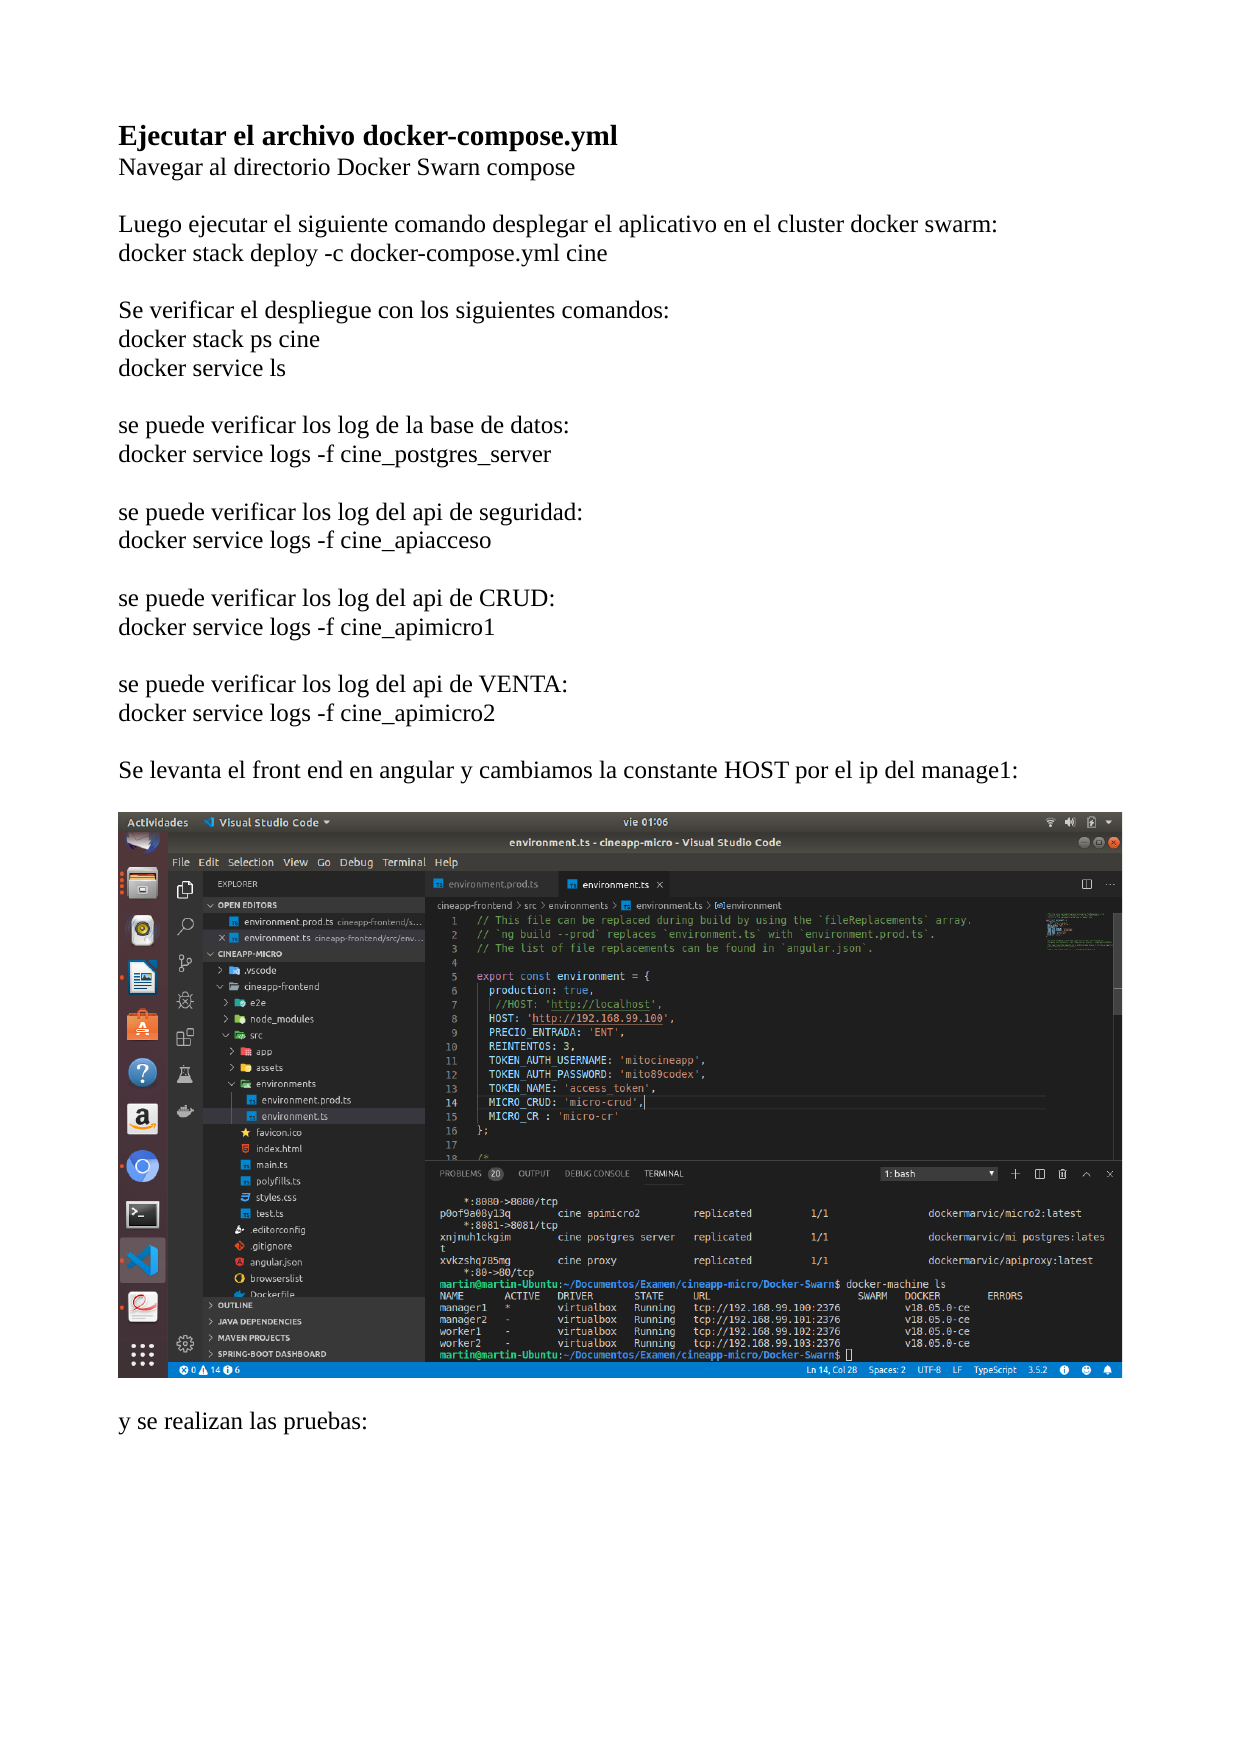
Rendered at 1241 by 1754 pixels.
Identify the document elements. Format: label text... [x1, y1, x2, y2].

text Navegar al directorio Docker Swarn compose [118, 152, 1122, 180]
text se puede verificar los log del api de CRUD: [118, 583, 1122, 612]
text Se levanta el front end en angular y cambiamos la constante HOST por el ip del manage1: [118, 755, 1122, 784]
picture [118, 812, 1123, 1378]
text docker stack ps cine [118, 324, 1122, 353]
text docker service logs -f cine_apimicro1 [118, 612, 1122, 640]
text Ejecutar el archivo docker-compose.yml [118, 118, 1122, 152]
text docker service ls [118, 353, 1122, 382]
text docker service logs -f cine_postgres_server [118, 439, 1122, 468]
text se puede verificar los log de la base de datos: [118, 410, 1122, 439]
text se puede verificar los log del api de seguridad: [118, 497, 1122, 525]
text Se verificar el despliegue con los siguientes comandos: [118, 295, 1122, 324]
text docker service logs -f cine_apiacceso [118, 525, 1122, 554]
text docker service logs -f cine_apimicro2 [118, 698, 1122, 727]
text se puede verificar los log del api de VENTA: [118, 669, 1122, 698]
text Luego ejecutar el siguiente comando desplegar el aplicativo en el cluster docker swarm: [118, 209, 1122, 238]
text docker stack deploy -c docker-compose.yml cine [118, 238, 1122, 267]
text y se realizan las pruebas: [118, 1406, 1122, 1435]
